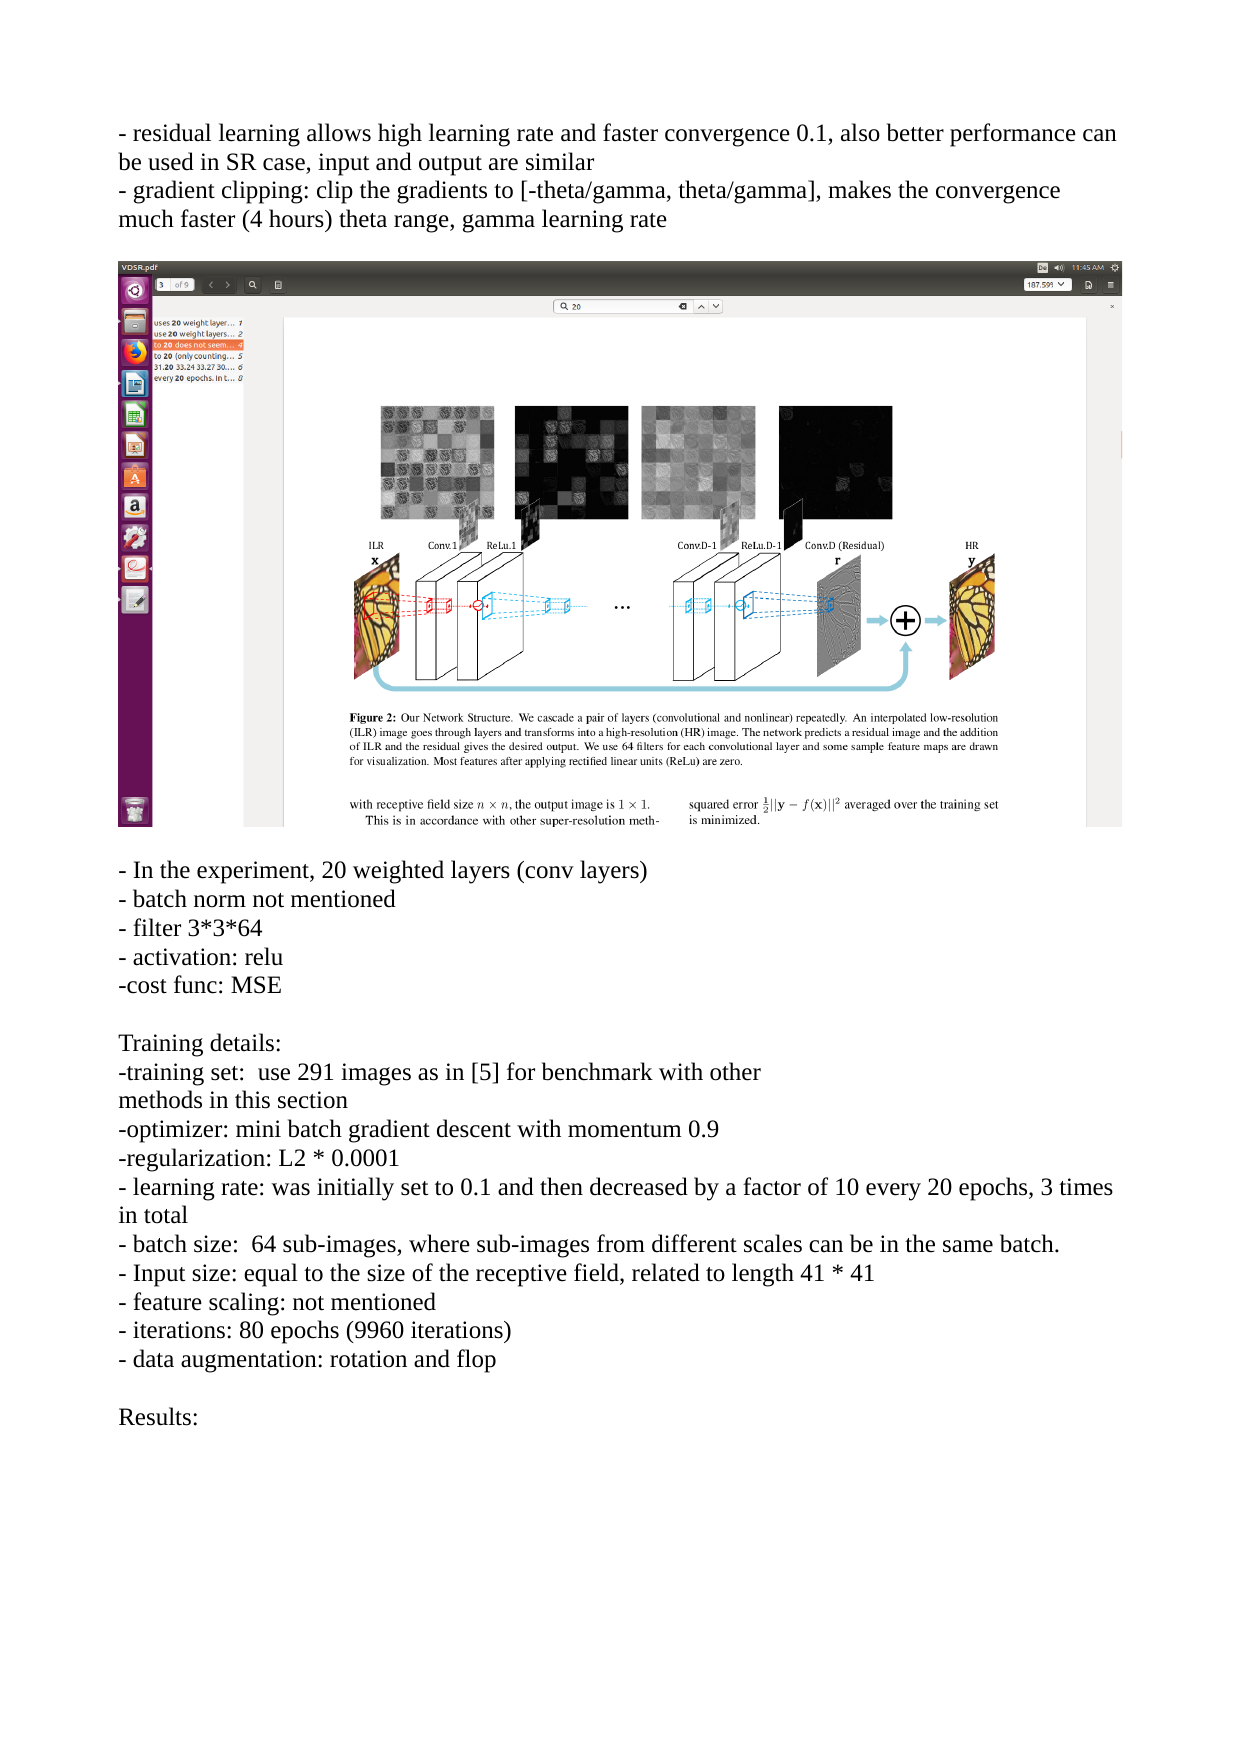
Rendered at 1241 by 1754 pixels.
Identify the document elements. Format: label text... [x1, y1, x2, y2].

text - activation: relu [118, 942, 1122, 970]
picture [118, 261, 1123, 827]
text -training set: use 291 images as in [5] for benchmark with other [118, 1057, 1122, 1085]
text - learning rate: was initially set to 0.1 and then decreased by a factor of 10 every 20 epochs, 3 times in total [118, 1172, 1122, 1229]
text -cost func: MSE [118, 970, 1122, 999]
text - residual learning allows high learning rate and faster convergence 0.1, also better performance can be used in SR case, input and output are similar [118, 118, 1122, 176]
text - batch size: 64 sub-images, where sub-images from different scales can be in the same batch. [118, 1229, 1122, 1258]
text -regularization: L2 * 0.0001 [118, 1143, 1122, 1172]
text - In the experiment, 20 weighted layers (conv layers) [118, 855, 1122, 884]
text -optimizer: mini batch gradient descent with momentum 0.9 [118, 1114, 1122, 1143]
text - data augmentation: rotation and flop [118, 1344, 1122, 1373]
text - feature scaling: not mentioned [118, 1287, 1122, 1315]
text - gradient clipping: clip the gradients to [-theta/gamma, theta/gamma], makes the convergence much faster (4 hours) theta range, gamma learning rate [118, 176, 1122, 233]
text - iterations: 80 epochs (9960 iterations) [118, 1315, 1122, 1344]
text Training details: [118, 1028, 1122, 1057]
text - filter 3*3*64 [118, 913, 1122, 942]
text - Input size: equal to the size of the receptive field, related to length 41 * 41 [118, 1258, 1122, 1287]
text - batch norm not mentioned [118, 884, 1122, 913]
text methods in this section [118, 1085, 1122, 1114]
text Results: [118, 1402, 1122, 1430]
